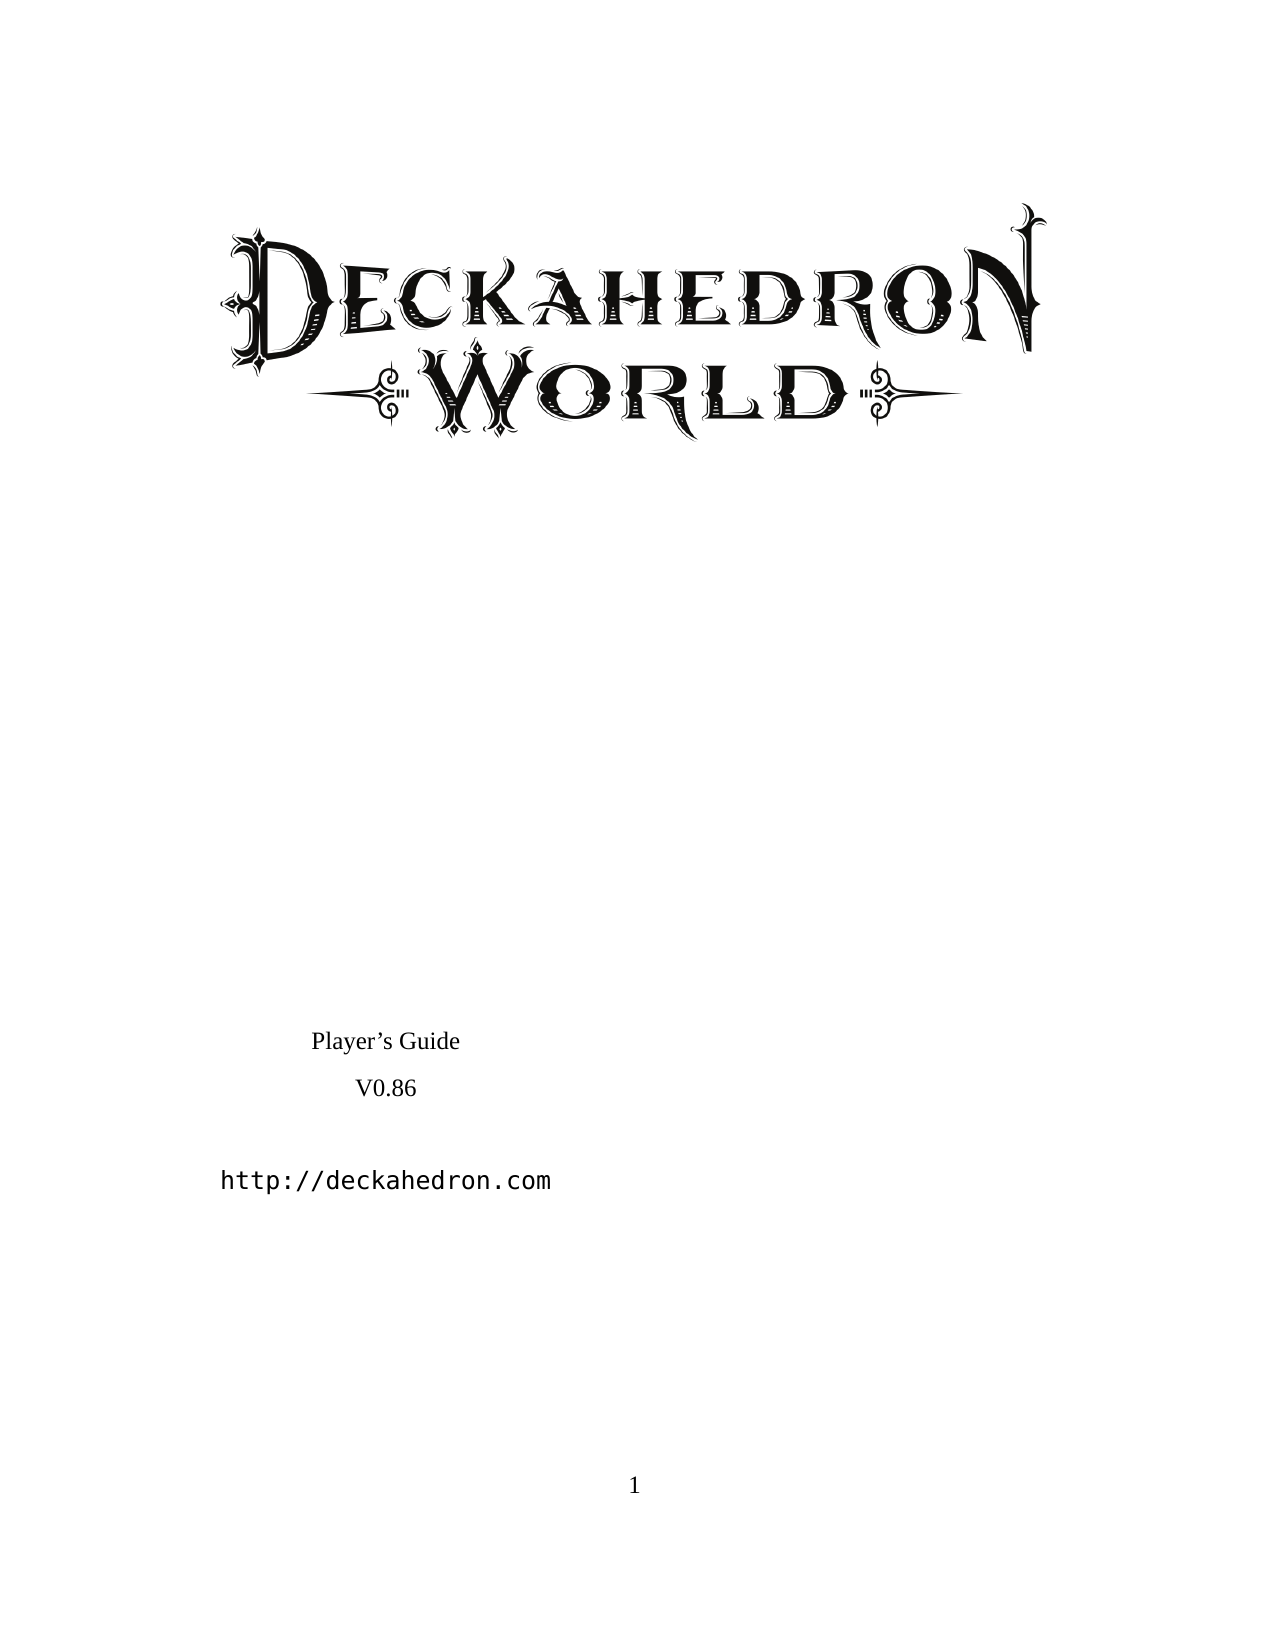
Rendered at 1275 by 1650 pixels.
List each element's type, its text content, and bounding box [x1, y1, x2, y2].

subtitle Player’s Guide [150, 1026, 621, 1055]
picture [145, 150, 1122, 522]
subtitle http://deckahedron.com [150, 1166, 621, 1196]
subtitle V0.86 [150, 1073, 621, 1102]
